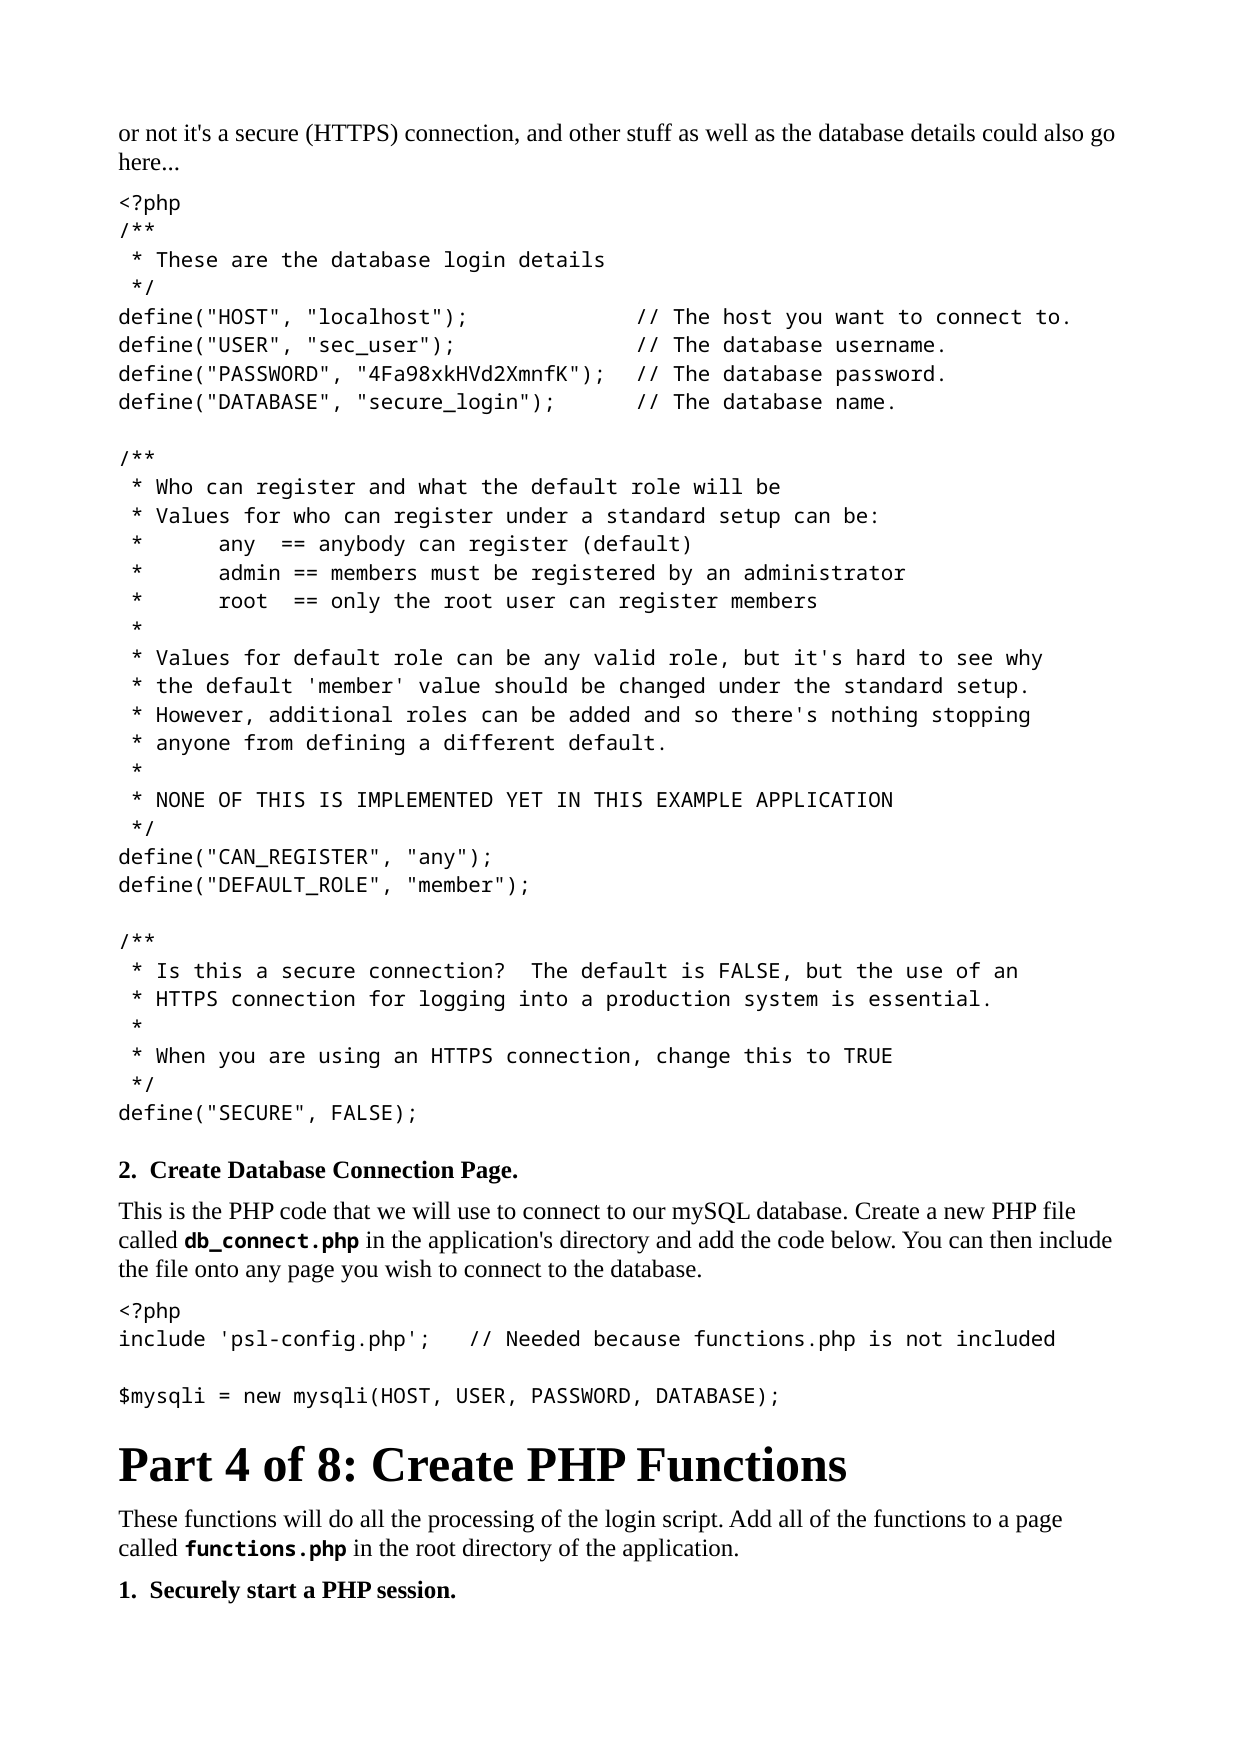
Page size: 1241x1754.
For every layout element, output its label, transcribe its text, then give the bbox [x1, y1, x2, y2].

text * root == only the root user can register members [118, 586, 1122, 615]
text * Who can register and what the default role will be [118, 472, 1122, 501]
text * [118, 1013, 1122, 1041]
text 1. Securely start a PHP session. [118, 1575, 1122, 1604]
text */ [118, 273, 1122, 302]
text * Is this a secure connection? The default is FALSE, but the use of an [118, 956, 1122, 984]
text * the default 'member' value should be changed under the standard setup. [118, 672, 1122, 700]
text define("SECURE", FALSE); [118, 1098, 1122, 1127]
text These functions will do all the processing of the login script. Add all of the functions to a page called functions.php in the root directory of the application. [118, 1504, 1122, 1563]
text /** [118, 217, 1122, 245]
text * [118, 615, 1122, 643]
subtitle Part 4 of 8: Create PHP Functions [118, 1434, 1122, 1492]
text * Values for default role can be any valid role, but it's hard to see why [118, 643, 1122, 672]
text * anyone from defining a different default. [118, 728, 1122, 757]
text /** [118, 444, 1122, 472]
text define("DATABASE", "secure_login"); // The database name. [118, 387, 1122, 416]
text define("HOST", "localhost"); // The host you want to connect to. [118, 302, 1122, 330]
text * admin == members must be registered by an administrator [118, 558, 1122, 586]
text define("USER", "sec_user"); // The database username. [118, 330, 1122, 359]
text */ [118, 1070, 1122, 1098]
text /** [118, 927, 1122, 956]
text * any == anybody can register (default) [118, 529, 1122, 558]
text $mysqli = new mysqli(HOST, USER, PASSWORD, DATABASE); [118, 1381, 1122, 1409]
text include 'psl-config.php'; // Needed because functions.php is not included [118, 1324, 1122, 1353]
text * Values for who can register under a standard setup can be: [118, 501, 1122, 529]
text * NONE OF THIS IS IMPLEMENTED YET IN THIS EXAMPLE APPLICATION [118, 785, 1122, 814]
text * [118, 757, 1122, 785]
text */ [118, 814, 1122, 842]
text * When you are using an HTTPS connection, change this to TRUE [118, 1041, 1122, 1070]
text <?php [118, 188, 1122, 217]
text define("DEFAULT_ROLE", "member"); [118, 871, 1122, 899]
text define("CAN_REGISTER", "any"); [118, 842, 1122, 871]
text * HTTPS connection for logging into a production system is essential. [118, 984, 1122, 1013]
text * However, additional roles can be added and so there's nothing stopping [118, 700, 1122, 728]
text * These are the database login details [118, 245, 1122, 273]
text This is the PHP code that we will use to connect to our mySQL database. Create a new PHP file called db_connect.php in the application's directory and add the code below. You can then include the file onto any page you wish to connect to the database. [118, 1196, 1122, 1283]
text or not it's a secure (HTTPS) connection, and other stuff as well as the database details could also go here... [118, 118, 1122, 176]
text <?php [118, 1296, 1122, 1324]
text 2. Create Database Connection Page. [118, 1155, 1122, 1184]
text define("PASSWORD", "4Fa98xkHVd2XmnfK"); // The database password. [118, 359, 1122, 387]
